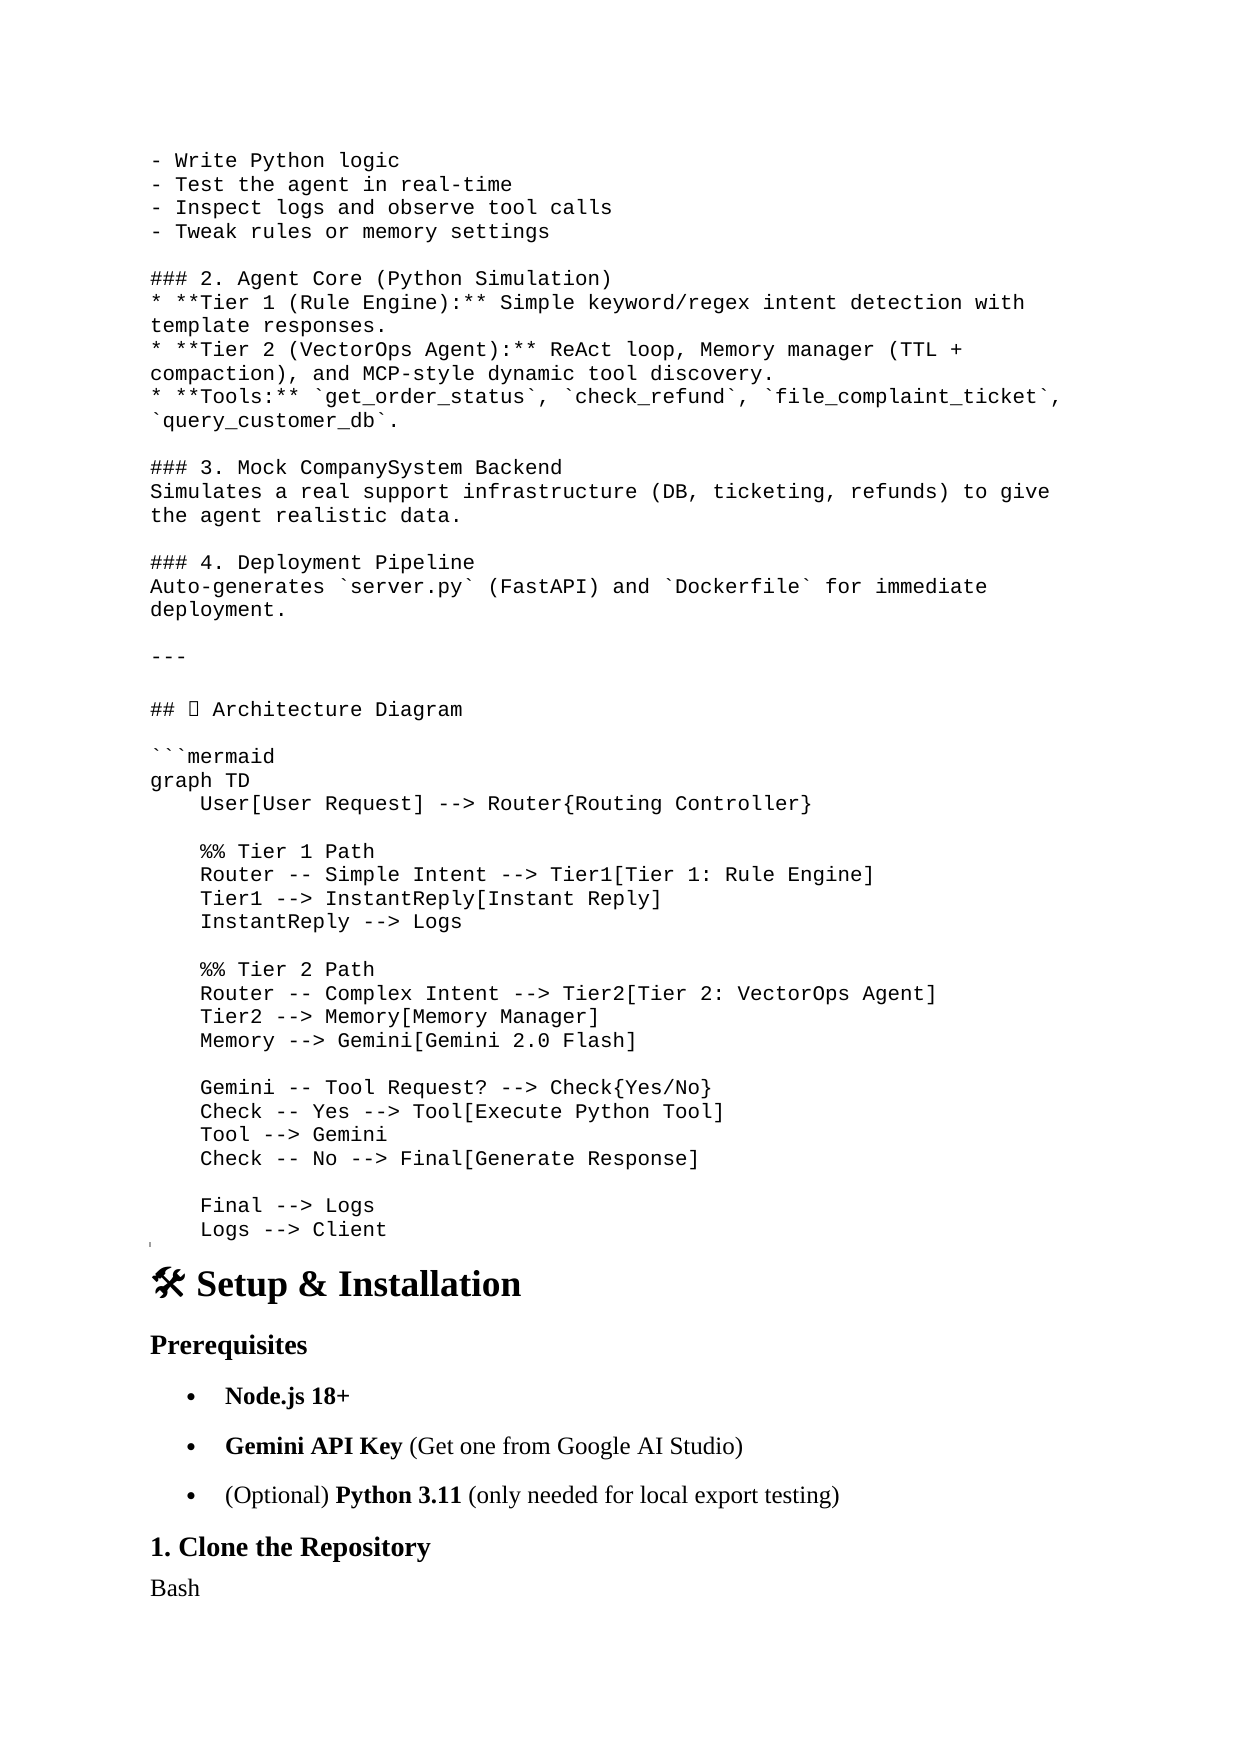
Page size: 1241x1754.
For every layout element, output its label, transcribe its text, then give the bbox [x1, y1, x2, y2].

text Memory --> Gemini[Gemini 2.0 Flash] [150, 1030, 1090, 1053]
text --- [150, 647, 1090, 670]
text ### 4. Deployment Pipeline [150, 552, 1090, 576]
list Node.js 18+ [187, 1381, 1090, 1410]
text - Tweak rules or memory settings [150, 221, 1090, 244]
text ```mermaid [150, 746, 1090, 770]
list (Optional) Python 3.11 (only needed for local export testing) [187, 1481, 1090, 1509]
text Router -- Complex Intent --> Tier2[Tier 2: VectorOps Agent] [150, 982, 1090, 1006]
text Check -- No --> Final[Generate Response] [150, 1148, 1090, 1172]
text * **Tier 1 (Rule Engine):** Simple keyword/regex intent detection with template responses. [150, 292, 1090, 339]
text Bash [150, 1573, 1090, 1602]
text Tier1 --> InstantReply[Instant Reply] [150, 888, 1090, 912]
subtitle 1. Clone the Repository [150, 1530, 1090, 1562]
text Final --> Logs [150, 1195, 1090, 1219]
text - Test the agent in real-time [150, 174, 1090, 197]
text Router -- Simple Intent --> Tier1[Tier 1: Rule Engine] [150, 864, 1090, 888]
text User[User Request] --> Router{Routing Controller} [150, 793, 1090, 817]
text %% Tier 2 Path [150, 959, 1090, 982]
text Tier2 --> Memory[Memory Manager] [150, 1006, 1090, 1030]
text Simulates a real support infrastructure (DB, ticketing, refunds) to give the agent realistic data. [150, 481, 1090, 528]
text Check -- Yes --> Tool[Execute Python Tool] [150, 1101, 1090, 1124]
text * **Tools:** `get_order_status`, `check_refund`, `file_complaint_ticket`, `query_customer_db`. [150, 386, 1090, 434]
subtitle Prerequisites [150, 1328, 1090, 1361]
text ## 🧱 Architecture Diagram [150, 694, 1090, 722]
text Logs --> Client [150, 1219, 1090, 1243]
text - Inspect logs and observe tool calls [150, 197, 1090, 221]
text Gemini -- Tool Request? --> Check{Yes/No} [150, 1077, 1090, 1101]
text ### 2. Agent Core (Python Simulation) [150, 268, 1090, 292]
text InstantReply --> Logs [150, 912, 1090, 935]
list Gemini API Key (Get one from Google AI Studio) [187, 1431, 1090, 1460]
text Auto-generates `server.py` (FastAPI) and `Dockerfile` for immediate deployment. [150, 576, 1090, 623]
subtitle 🛠️ Setup & Installation [150, 1256, 1090, 1307]
text ### 3. Mock CompanySystem Backend [150, 457, 1090, 481]
text Tool --> Gemini [150, 1124, 1090, 1148]
text graph TD [150, 770, 1090, 793]
text * **Tier 2 (VectorOps Agent):** ReAct loop, Memory manager (TTL + compaction), and MCP-style dynamic tool discovery. [150, 339, 1090, 386]
text %% Tier 1 Path [150, 841, 1090, 864]
text - Write Python logic [150, 150, 1090, 174]
